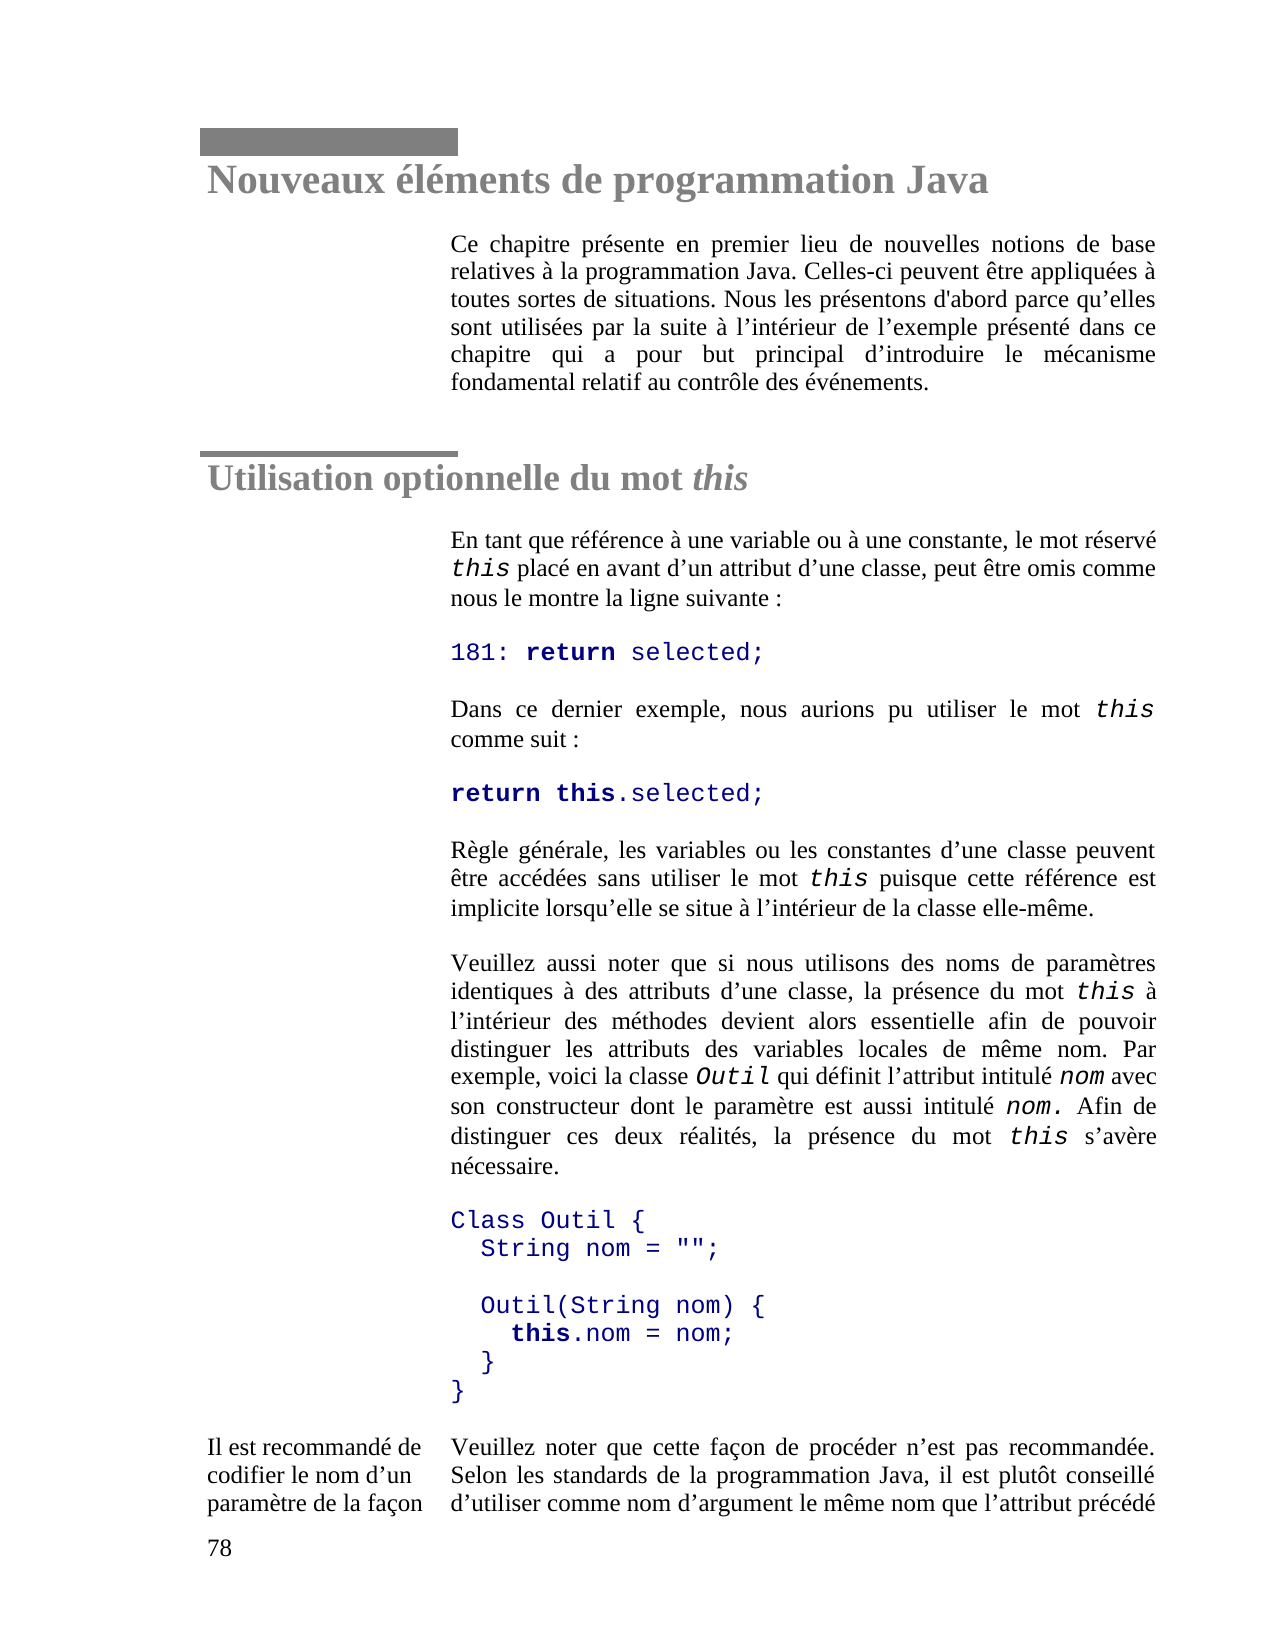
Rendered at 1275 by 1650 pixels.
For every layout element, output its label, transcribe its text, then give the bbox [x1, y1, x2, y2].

subtitle Utilisation optionnelle du mot this [207, 457, 1157, 499]
table_header [200, 639, 443, 668]
table_header Veuillez noter que cette façon de procéder n’est pas recommandée. Selon les standards de la programmation Java, il est plutôt conseillé d’utiliser comme nom d’argument le même nom que l’attribut précédé [443, 1433, 1163, 1516]
table_header [200, 837, 443, 922]
table_header Class Outil { String nom = ""; Outil(String nom) { this.nom = nom; } } [443, 1207, 1164, 1406]
table_header [200, 695, 443, 753]
table_header Il est recommandé de codifier le nom d’un paramètre de la façon [200, 1433, 443, 1516]
table_header [200, 526, 443, 612]
table_header En tant que référence à une variable ou à une constante, le mot réservé this placé en avant d’un attribut d’une classe, peut être omis comme nous le montre la ligne suivante : [443, 526, 1164, 612]
table_header [200, 230, 443, 396]
table_header Règle générale, les variables ou les constantes d’une classe peuvent être accédées sans utiliser le mot this puisque cette référence est implicite lorsqu’elle se situe à l’intérieur de la classe elle-même. [443, 837, 1163, 922]
table_header [200, 451, 458, 457]
table_header Ce chapitre présente en premier lieu de nouvelles notions de base relatives à la programmation Java. Celles-ci peuvent être appliquées à toutes sortes de situations. Nous les présentons d'abord parce qu’elles sont utilisées par la suite à l’intérieur de l’exemple présenté dans ce chapitre qui a pour but principal d’introduire le mécanisme fondamental relatif au contrôle des événements. [443, 230, 1164, 396]
table_header 181: return selected; [443, 639, 1163, 668]
table_header [200, 950, 443, 1179]
table_header [200, 781, 443, 809]
table_header [200, 1207, 443, 1406]
table_header [200, 128, 458, 156]
text Nouveaux éléments de programmation Java [207, 156, 1157, 202]
table_header return this.selected; [443, 781, 1164, 809]
table_header Dans ce dernier exemple, nous aurions pu utiliser le mot this comme suit : [443, 695, 1164, 753]
table_header Veuillez aussi noter que si nous utilisons des noms de paramètres identiques à des attributs d’une classe, la présence du mot this à l’intérieur des méthodes devient alors essentielle afin de pouvoir distinguer les attributs des variables locales de même nom. Par exemple, voici la classe Outil qui définit l’attribut intitulé nom avec son constructeur dont le paramètre est aussi intitulé nom. Afin de distinguer ces deux réalités, la présence du mot this s’avère nécessaire. [443, 950, 1164, 1179]
